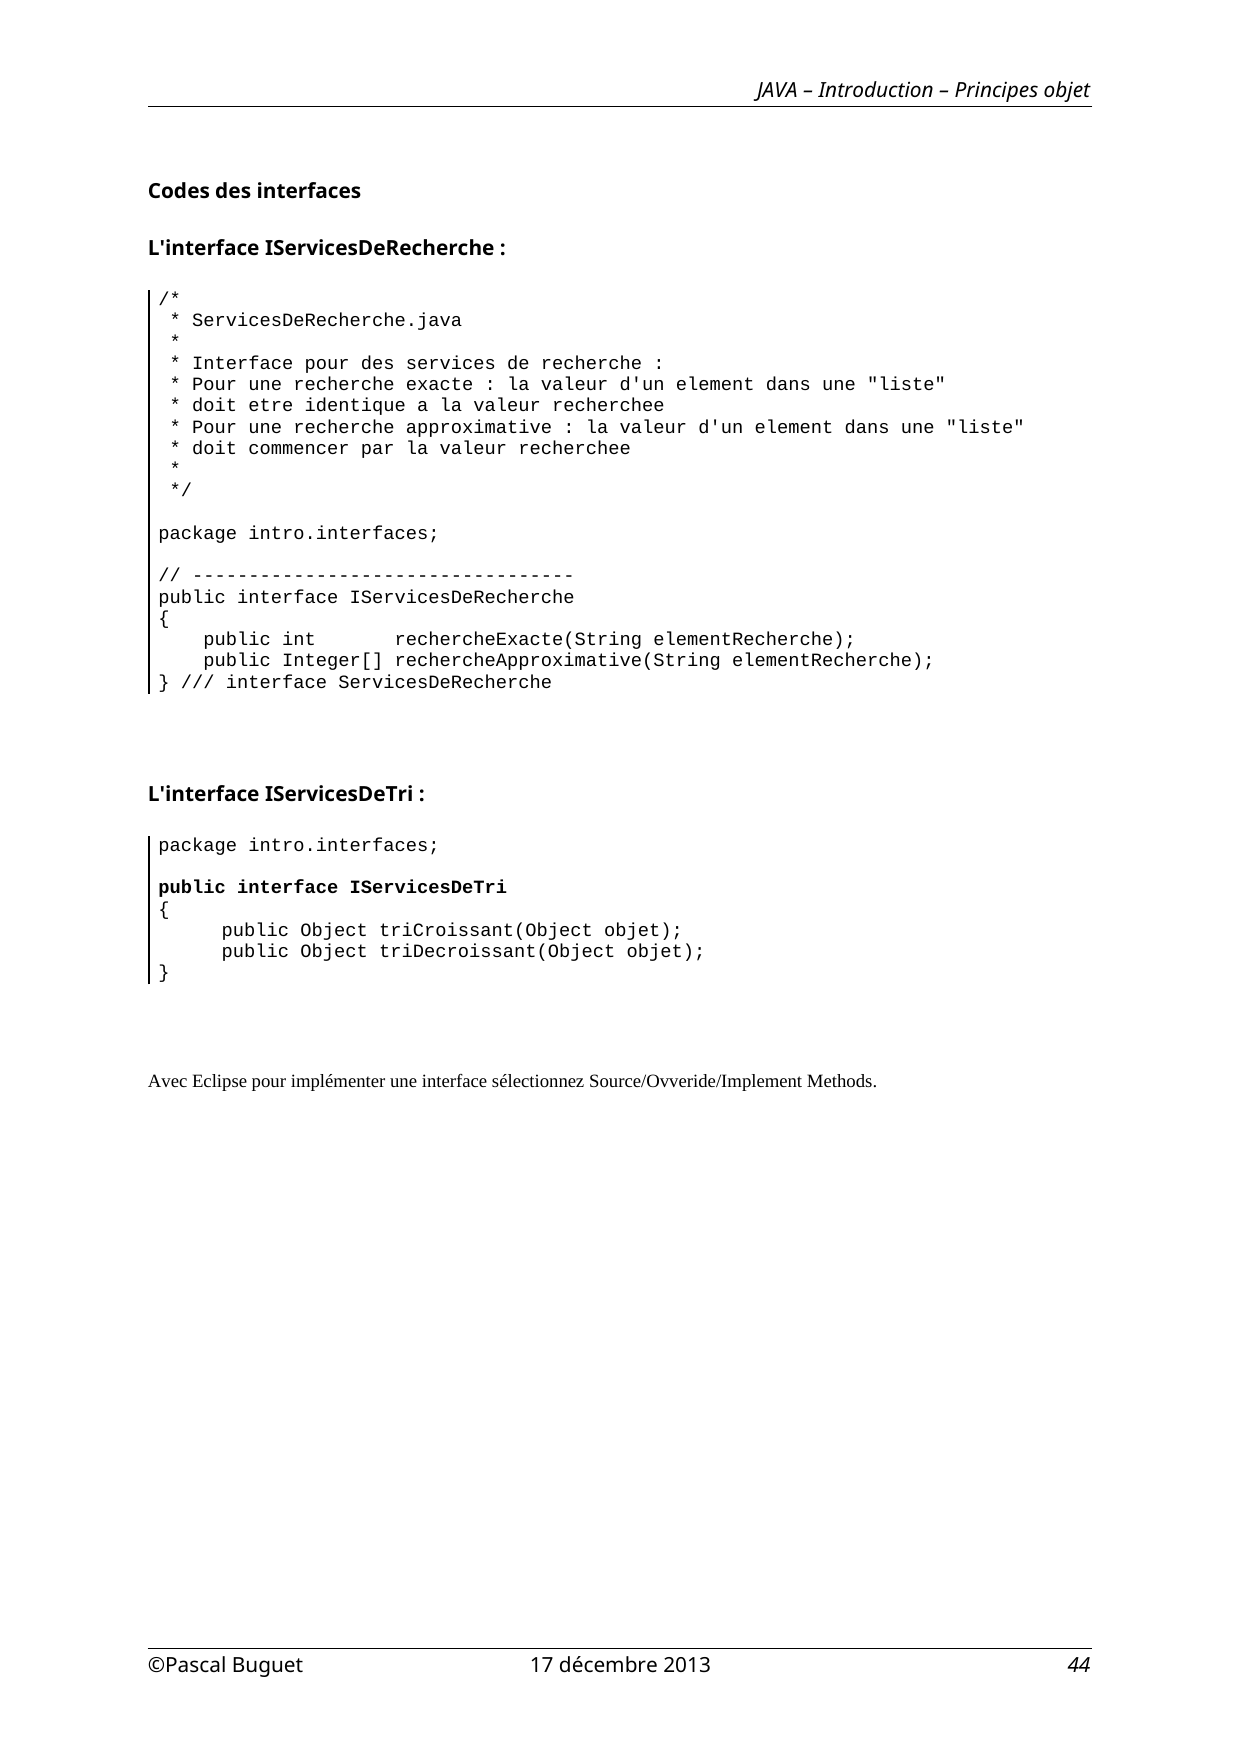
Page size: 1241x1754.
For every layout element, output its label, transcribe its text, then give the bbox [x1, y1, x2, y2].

text Avec Eclipse pour implémenter une interface sélectionnez Source/Ovveride/Implement Methods. [148, 1070, 1092, 1091]
text */ [150, 481, 1092, 502]
text * [150, 460, 1092, 481]
text * doit commencer par la valeur recherchee [150, 439, 1092, 460]
text public Object triCroissant(Object objet); [150, 921, 1092, 942]
text package intro.interfaces; [150, 836, 1092, 857]
text // ---------------------------------- [150, 566, 1092, 587]
text L'interface IServicesDeRecherche : [148, 233, 1092, 261]
text { [150, 899, 1092, 921]
text public interface IServicesDeRecherche [150, 587, 1092, 609]
text } /// interface ServicesDeRecherche [150, 672, 1092, 694]
text public Integer[] rechercheApproximative(String elementRecherche); [150, 651, 1092, 672]
text * [150, 332, 1092, 354]
text * Interface pour des services de recherche : [150, 354, 1092, 375]
text } [150, 963, 1092, 984]
text public int rechercheExacte(String elementRecherche); [150, 630, 1092, 651]
text public interface IServicesDeTri [150, 878, 1092, 899]
text * ServicesDeRecherche.java [150, 311, 1092, 332]
text Codes des interfaces [148, 176, 1092, 204]
text { [150, 609, 1092, 630]
text public Object triDecroissant(Object objet); [150, 942, 1092, 963]
text /* [150, 290, 1092, 311]
text * Pour une recherche approximative : la valeur d'un element dans une "liste" [150, 417, 1092, 439]
text package intro.interfaces; [150, 524, 1092, 545]
text * Pour une recherche exacte : la valeur d'un element dans une "liste" [150, 375, 1092, 396]
text * doit etre identique a la valeur recherchee [150, 396, 1092, 417]
text L'interface IServicesDeTri : [148, 779, 1092, 807]
